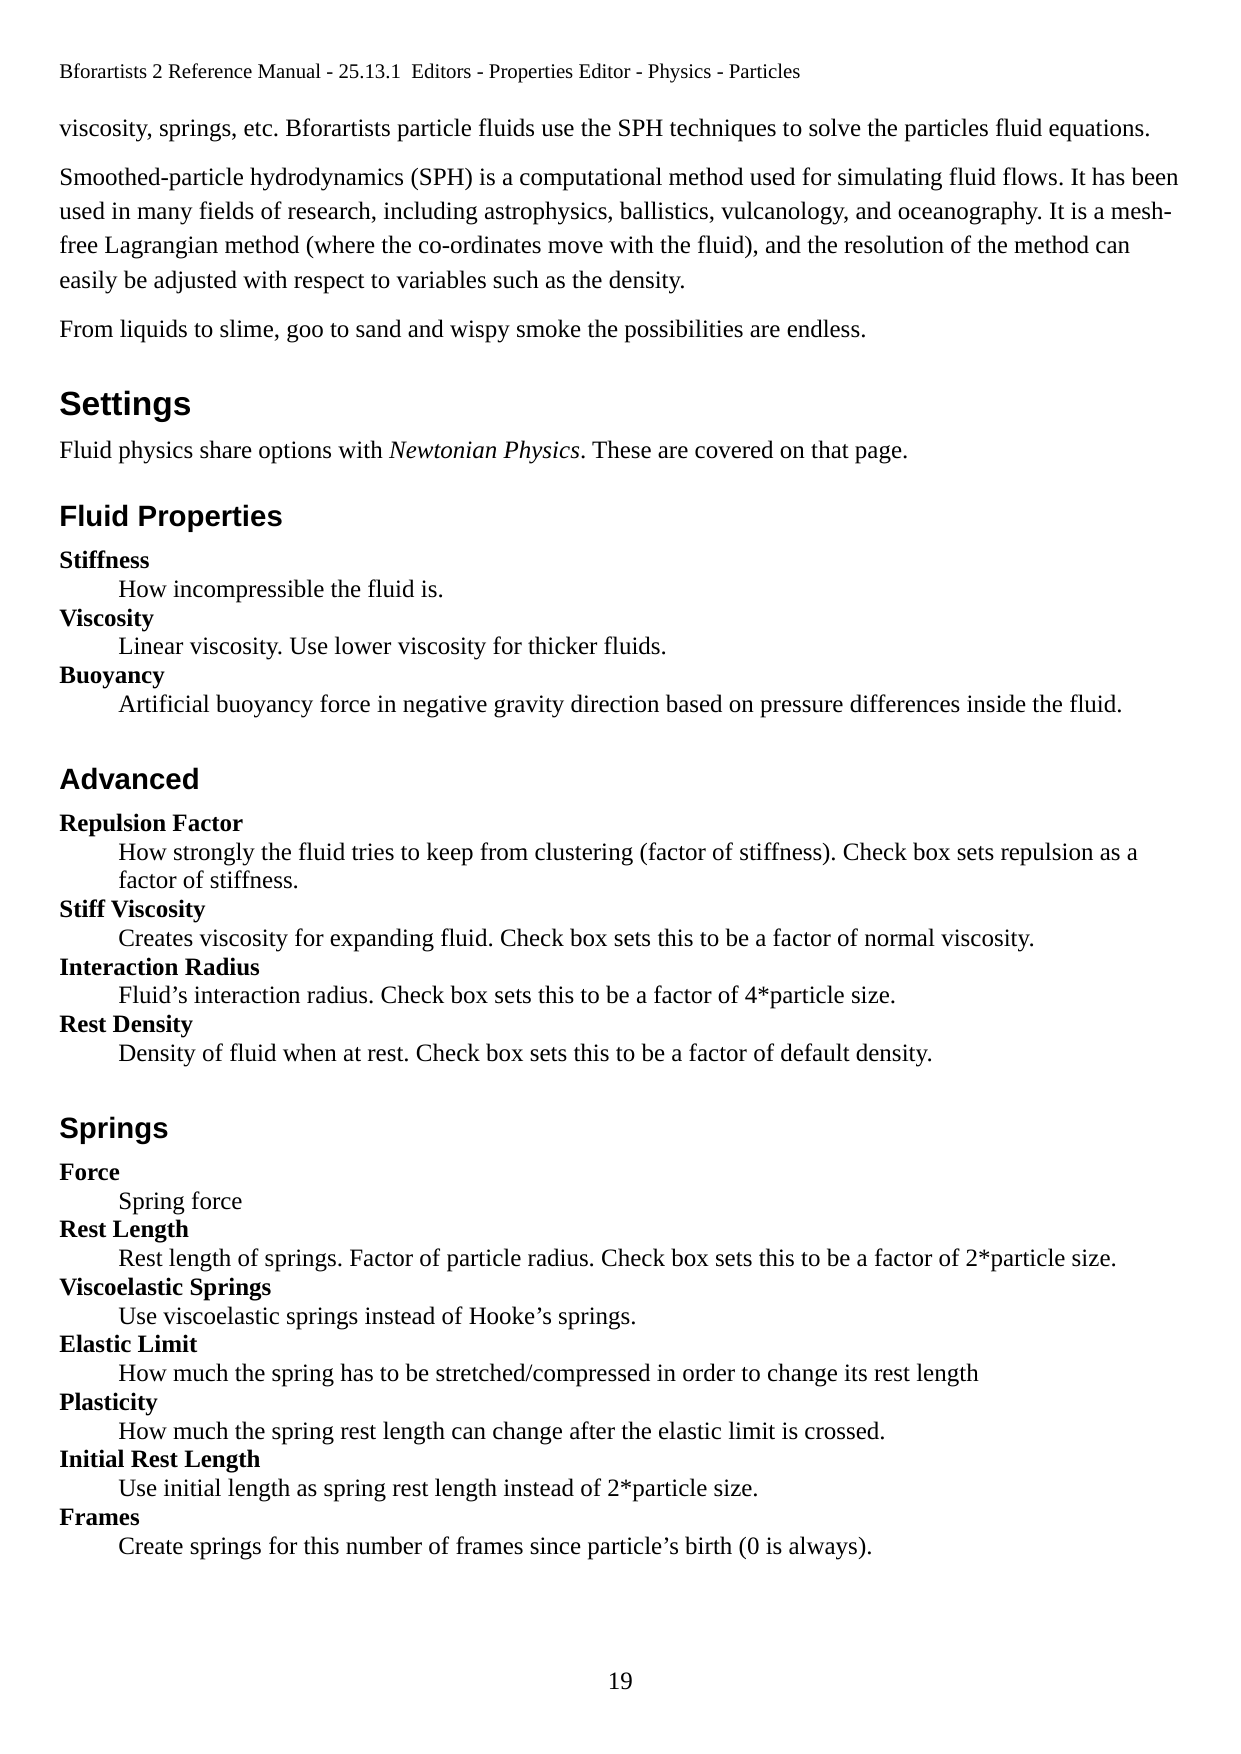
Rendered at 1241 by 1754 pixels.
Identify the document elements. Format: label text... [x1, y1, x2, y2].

subtitle Plasticity [59, 1387, 1181, 1416]
list Use initial length as spring rest length instead of 2*particle size. [118, 1473, 1181, 1502]
subtitle Rest Length [59, 1214, 1181, 1243]
list Linear viscosity. Use lower viscosity for thicker fluids. [118, 631, 1181, 660]
list Use viscoelastic springs instead of Hooke’s springs. [118, 1301, 1181, 1329]
list How incompressible the fluid is. [118, 574, 1181, 603]
subtitle Settings [59, 384, 1181, 423]
list Artificial buoyancy force in negative gravity direction based on pressure differences inside the fluid. [118, 689, 1181, 718]
subtitle Force [59, 1157, 1181, 1186]
subtitle Frames [59, 1502, 1181, 1531]
subtitle Repulsion Factor [59, 808, 1181, 837]
list Density of fluid when at rest. Check box sets this to be a factor of default density. [118, 1038, 1181, 1067]
subtitle Viscoelastic Springs [59, 1272, 1181, 1301]
subtitle Springs [59, 1111, 1181, 1144]
subtitle Stiffness [59, 545, 1181, 574]
list How much the spring has to be stretched/compressed in order to change its rest length [118, 1358, 1181, 1387]
text Smoothed-particle hydrodynamics (SPH) is a computational method used for simulating fluid flows. It has been used in many fields of research, including astrophysics, ballistics, vulcanology, and oceanography. It is a mesh-free Lagrangian method (where the co-ordinates move with the fluid), and the resolution of the method can easily be adjusted with respect to variables such as the density. [59, 162, 1181, 294]
subtitle Interaction Radius [59, 952, 1181, 980]
text Fluid physics share options with Newtonian Physics. These are covered on that page. [59, 435, 1181, 464]
text From liquids to slime, goo to sand and wispy smoke the possibilities are endless. [59, 314, 1181, 343]
list Rest length of springs. Factor of particle radius. Check box sets this to be a factor of 2*particle size. [118, 1243, 1181, 1272]
subtitle Rest Density [59, 1009, 1181, 1038]
subtitle Stiff Viscosity [59, 894, 1181, 923]
subtitle Fluid Properties [59, 499, 1181, 533]
list Fluid’s interaction radius. Check box sets this to be a factor of 4*particle size. [118, 980, 1181, 1009]
subtitle Initial Rest Length [59, 1444, 1181, 1473]
list How much the spring rest length can change after the elastic limit is crossed. [118, 1416, 1181, 1444]
subtitle Elastic Limit [59, 1329, 1181, 1358]
list Create springs for this number of frames since particle’s birth (0 is always). [118, 1531, 1181, 1559]
list How strongly the fluid tries to keep from clustering (factor of stiffness). Check box sets repulsion as a factor of stiffness. [118, 837, 1181, 894]
list Spring force [118, 1186, 1181, 1214]
list Creates viscosity for expanding fluid. Check box sets this to be a factor of normal viscosity. [118, 923, 1181, 952]
subtitle Viscosity [59, 603, 1181, 631]
text viscosity, springs, etc. Bforartists particle fluids use the SPH techniques to solve the particles fluid equations. [59, 113, 1181, 141]
subtitle Advanced [59, 762, 1181, 795]
subtitle Buoyancy [59, 660, 1181, 689]
